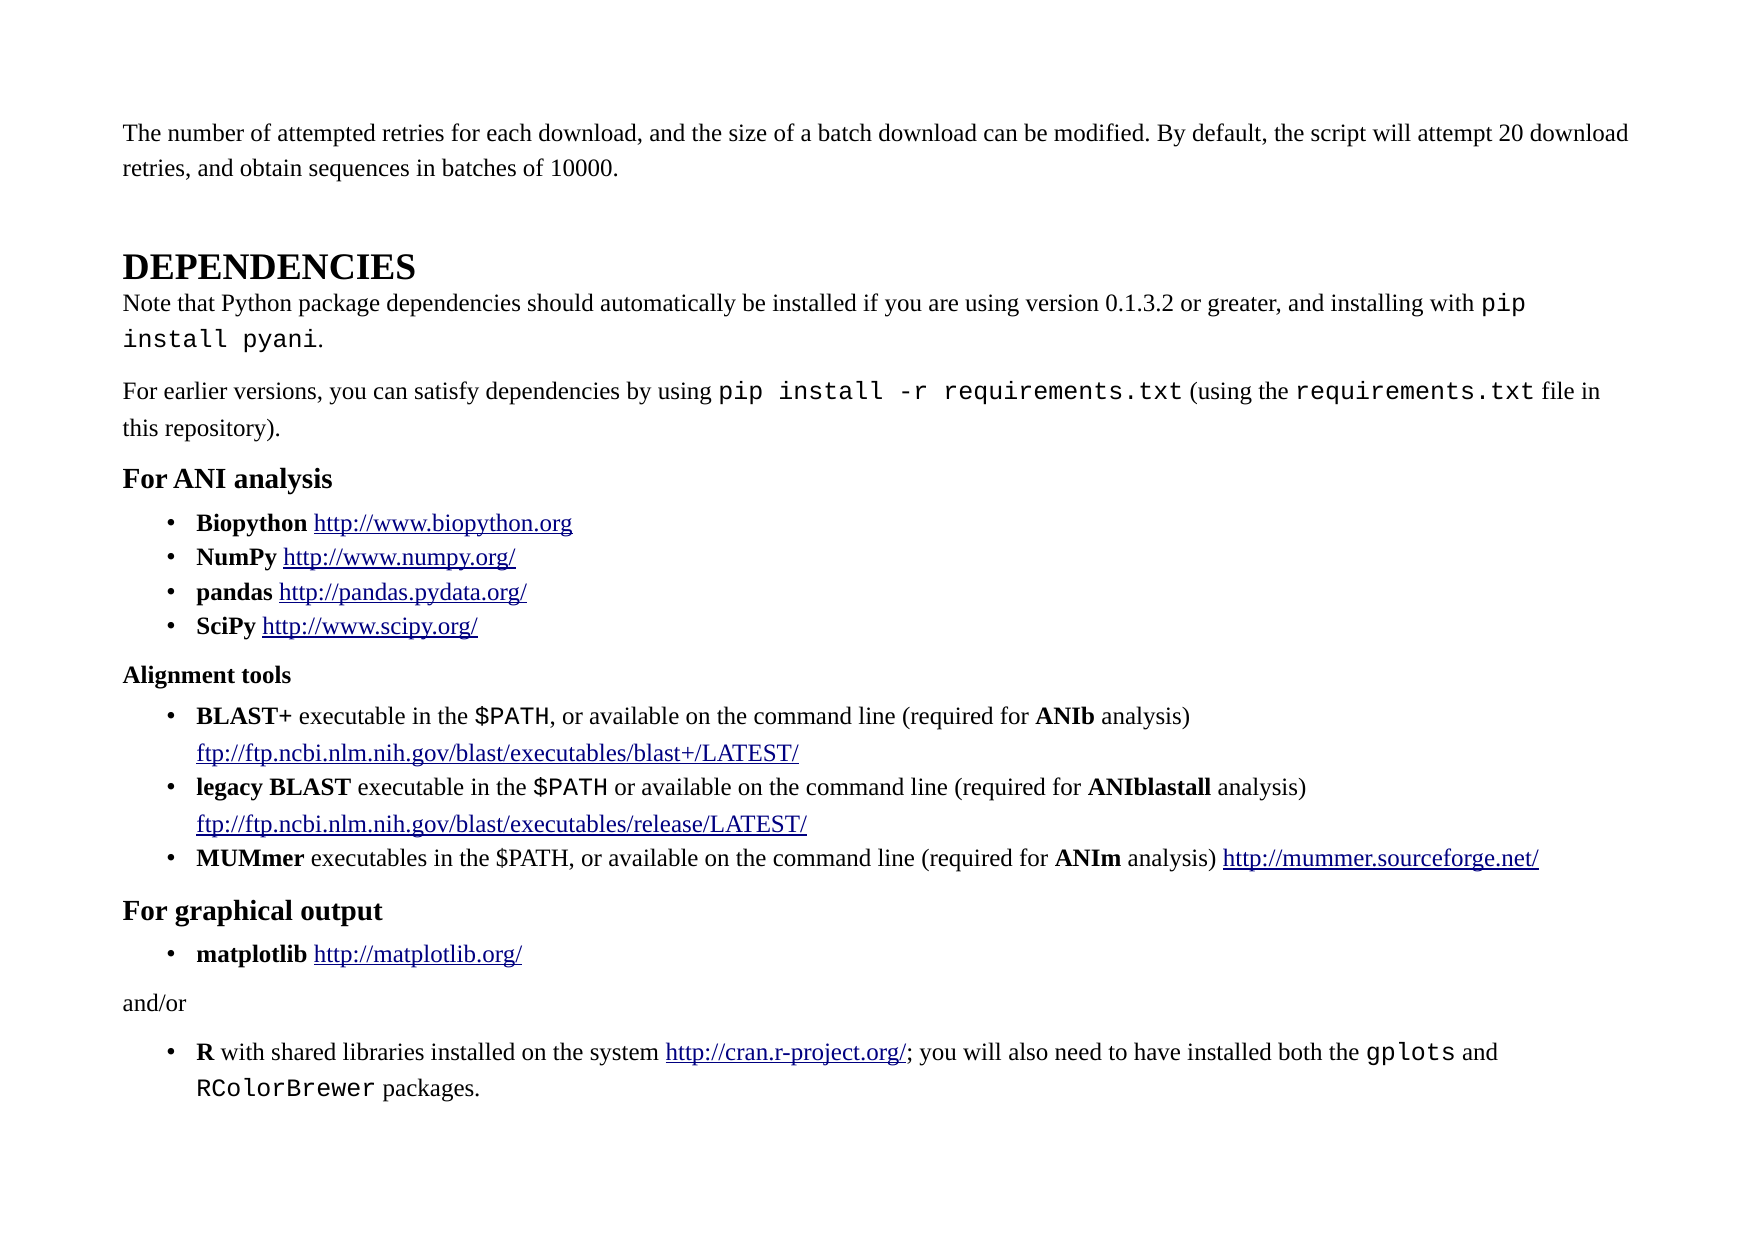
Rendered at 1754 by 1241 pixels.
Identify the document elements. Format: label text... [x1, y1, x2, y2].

subtitle For graphical output [122, 893, 1636, 926]
list pandas http://pandas.pydata.org/ [167, 577, 1636, 605]
subtitle DEPENDENCIES [122, 245, 1636, 288]
list legacy BLAST executable in the $PATH or available on the command line (required for ANIblastall analysis) ftp://ftp.ncbi.nlm.nih.gov/blast/executables/release/LATEST/ [167, 772, 1636, 838]
text and/or [122, 988, 1636, 1016]
list Biopython http://www.biopython.org [167, 508, 1636, 536]
text For earlier versions, you can satisfy dependencies by using pip install -r requirements.txt (using the requirements.txt file in this repository). [122, 376, 1636, 441]
list matplotlib http://matplotlib.org/ [167, 939, 1636, 967]
list MUMmer executables in the $PATH, or available on the command line (required for ANIm analysis) http://mummer.sourceforge.net/ [167, 843, 1636, 872]
text The number of attempted retries for each download, and the size of a batch download can be modified. By default, the script will attempt 20 download retries, and obtain sequences in batches of 10000. [122, 118, 1636, 181]
list R with shared libraries installed on the system http://cran.r-project.org/; you will also need to have installed both the gplots and RColorBrewer packages. [167, 1037, 1636, 1104]
subtitle For ANI analysis [122, 462, 1636, 495]
list BLAST+ executable in the $PATH, or available on the command line (required for ANIb analysis) ftp://ftp.ncbi.nlm.nih.gov/blast/executables/blast+/LATEST/ [167, 701, 1636, 767]
list SciPy http://www.scipy.org/ [167, 611, 1636, 640]
text Note that Python package dependencies should automatically be installed if you are using version 0.1.3.2 or greater, and installing with pip install pyani. [122, 288, 1636, 355]
subtitle Alignment tools [122, 660, 1636, 689]
list NumPy http://www.numpy.org/ [167, 542, 1636, 571]
